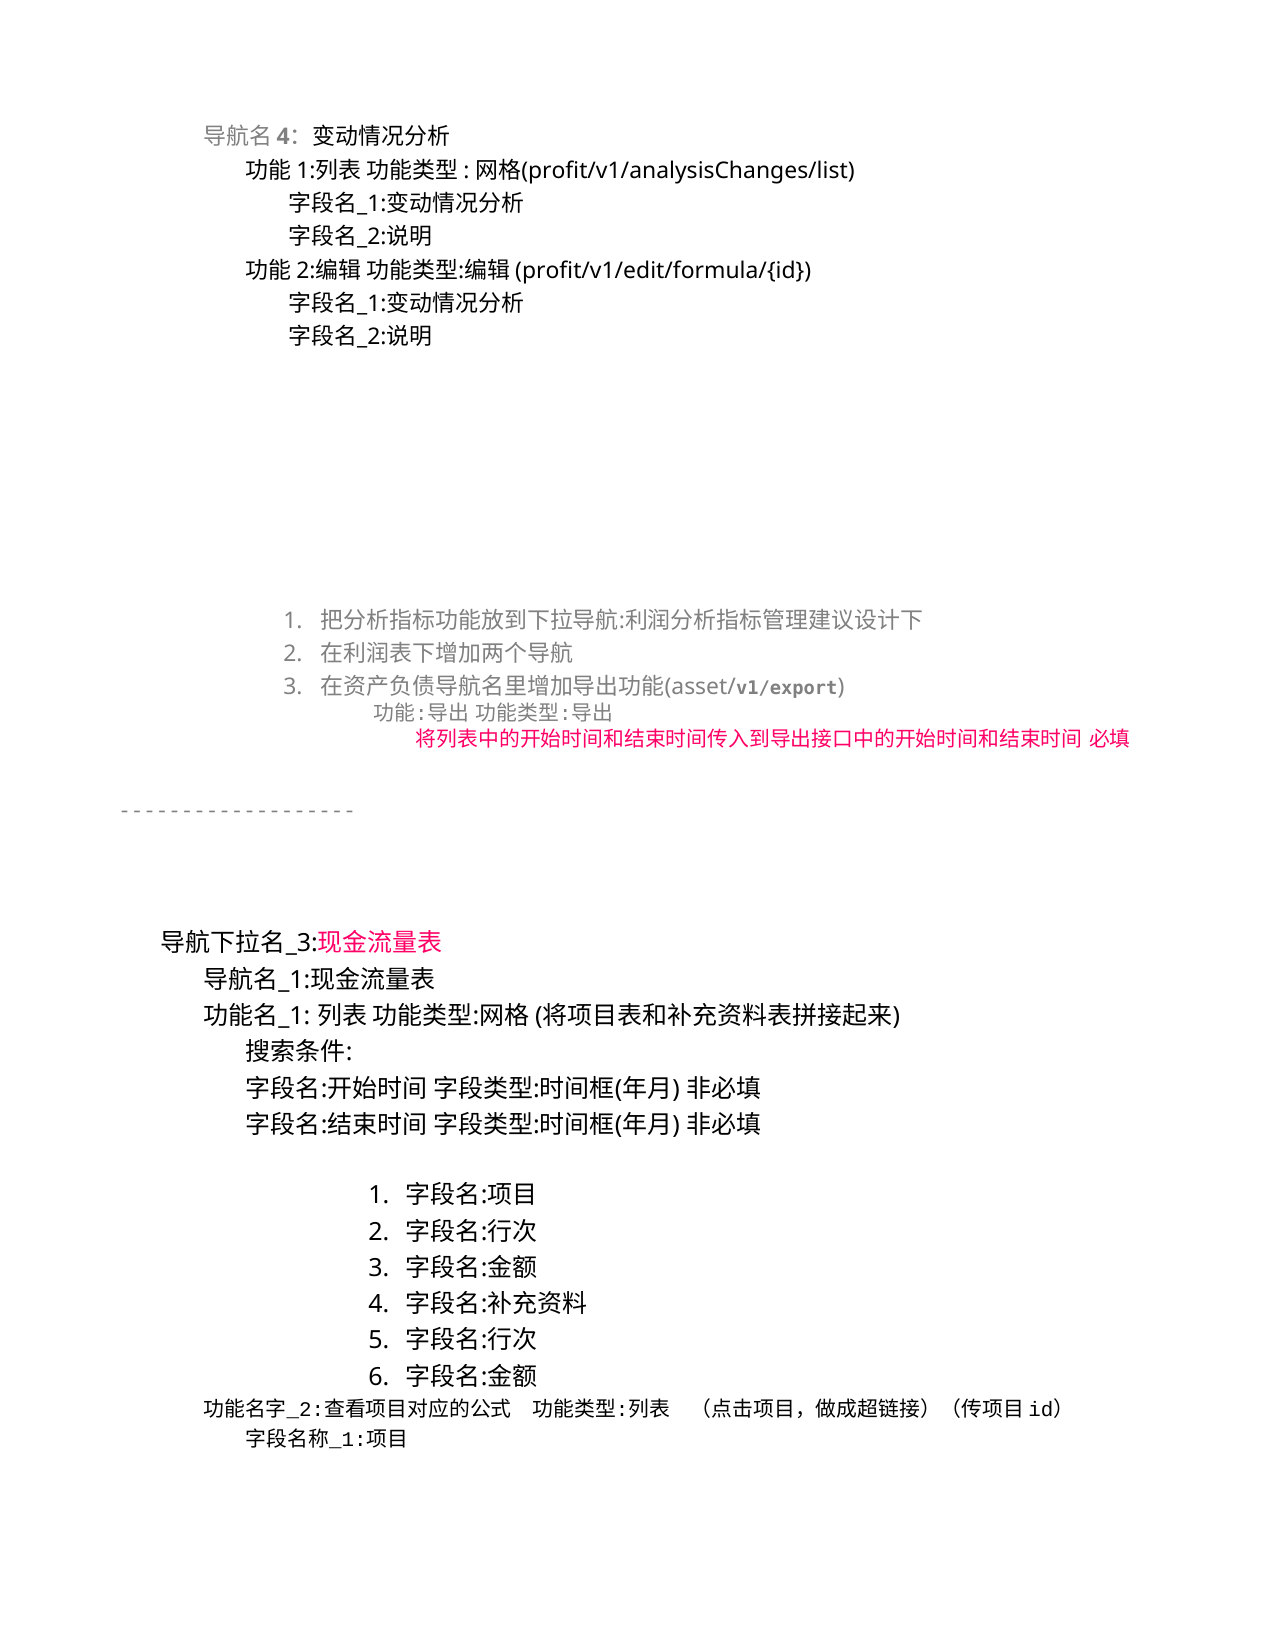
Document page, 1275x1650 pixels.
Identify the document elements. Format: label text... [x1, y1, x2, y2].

list 把分析指标功能放到下拉导航:利润分析指标管理建议设计下 [283, 601, 1157, 635]
list 字段名:金额 [368, 1356, 1157, 1392]
list 在利润表下增加两个导航 [283, 635, 1157, 668]
text 将列表中的开始时间和结束时间传入到导出接口中的开始时间和结束时间 必填 [118, 727, 1157, 753]
text 字段名_2:说明 [118, 218, 1157, 251]
text 字段名称_1:项目 [118, 1423, 1157, 1453]
text 功能:导出 功能类型:导出 [118, 701, 1157, 727]
text 导航名_1:现金流量表 [118, 959, 1157, 996]
text 字段名:开始时间 字段类型:时间框(年月) 非必填 [118, 1068, 1157, 1104]
text 功能1:列表 功能类型 : 网格(profit/v1/analysisChanges/list) [118, 151, 1157, 185]
text 搜索条件: [118, 1032, 1157, 1068]
text ------------------- [118, 800, 1157, 824]
text 功能名_1: 列表 功能类型:网格 (将项目表和补充资料表拼接起来) [118, 996, 1157, 1032]
list 字段名:补充资料 [368, 1283, 1157, 1320]
text 字段名_1:变动情况分析 [118, 285, 1157, 318]
list 在资产负债导航名里增加导出功能(asset/v1/export) [283, 668, 1157, 701]
list 字段名:金额 [368, 1247, 1157, 1283]
text 字段名_2:说明 [118, 318, 1157, 351]
text 字段名:结束时间 字段类型:时间框(年月) 非必填 [118, 1104, 1157, 1141]
text 导航下拉名_3:现金流量表 [118, 923, 1157, 959]
text 导航名4：变动情况分析 [118, 118, 1157, 151]
list 字段名:行次 [368, 1211, 1157, 1247]
list 字段名:项目 [368, 1175, 1157, 1211]
text 字段名_1:变动情况分析 [118, 185, 1157, 218]
list 字段名:行次 [368, 1320, 1157, 1356]
text 功能2:编辑 功能类型:编辑 (profit/v1/edit/formula/{id}) [118, 251, 1157, 285]
text 功能名字_2:查看项目对应的公式 功能类型:列表 （点击项目，做成超链接）（传项目id） [118, 1392, 1157, 1423]
